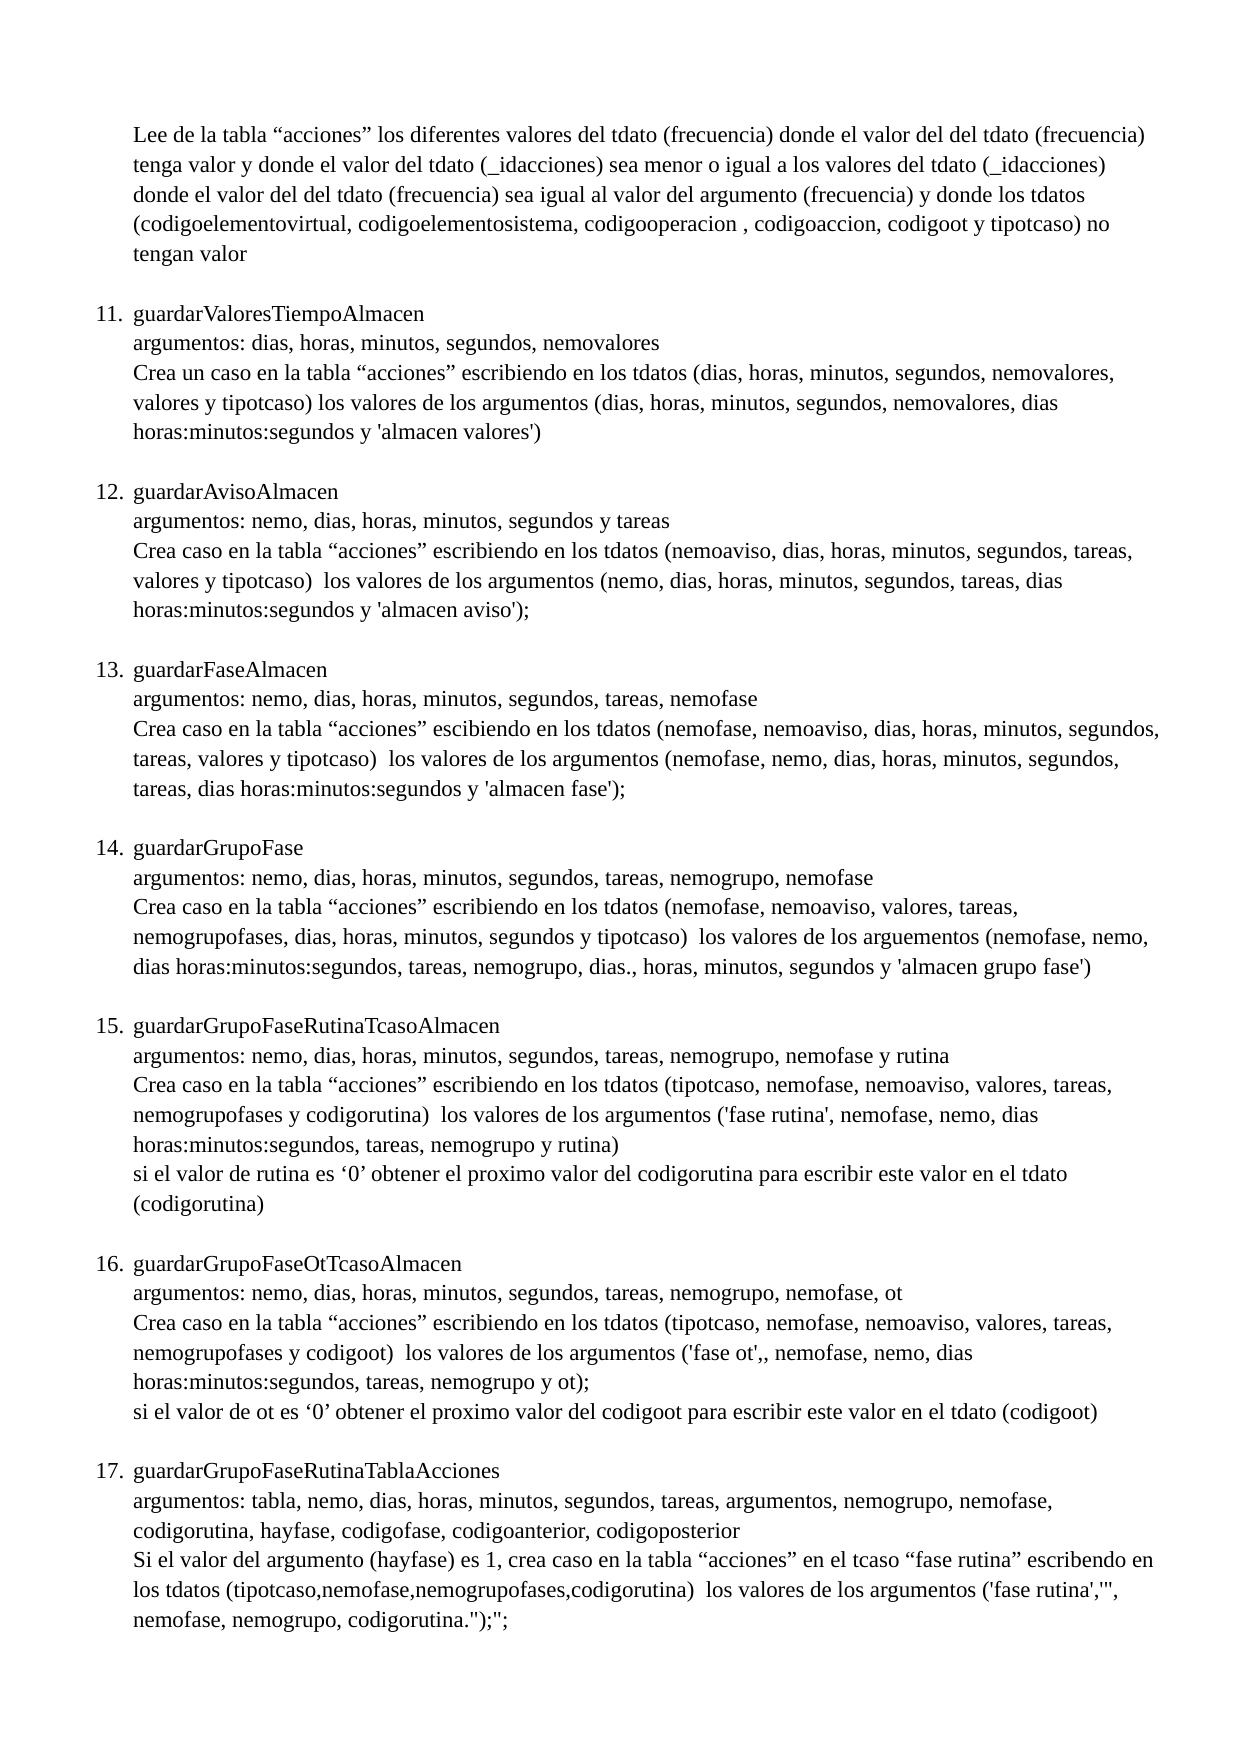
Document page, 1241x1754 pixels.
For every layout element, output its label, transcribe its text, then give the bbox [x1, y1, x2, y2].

list argumentos: nemo, dias, horas, minutos, segundos y tareas [95, 504, 1161, 534]
list argumentos: dias, horas, minutos, segundos, nemovalores [95, 326, 1161, 356]
list argumentos: nemo, dias, horas, minutos, segundos, tareas, nemogrupo, nemofase [95, 860, 1161, 890]
list guardarGrupoFase [95, 831, 1161, 860]
list guardarValoresTiempoAlmacen [95, 296, 1161, 326]
list argumentos: nemo, dias, horas, minutos, segundos, tareas, nemofase [95, 682, 1161, 712]
list Crea caso en la tabla “acciones” escibiendo en los tdatos (nemofase, nemoaviso, dias, horas, minutos, segundos, tareas, valores y tipotcaso) los valores de los argumentos (nemofase, nemo, dias, horas, minutos, segundos, tareas, dias horas:minutos:segundos y 'almacen fase'); [95, 712, 1161, 801]
list Crea caso en la tabla “acciones” escribiendo en los tdatos (tipotcaso, nemofase, nemoaviso, valores, tareas, nemogrupofases y codigoot) los valores de los argumentos ('fase ot',, nemofase, nemo, dias horas:minutos:segundos, tareas, nemogrupo y ot); [95, 1306, 1161, 1395]
list Crea un caso en la tabla “acciones” escribiendo en los tdatos (dias, horas, minutos, segundos, nemovalores, valores y tipotcaso) los valores de los argumentos (dias, horas, minutos, segundos, nemovalores, dias horas:minutos:segundos y 'almacen valores') [95, 356, 1161, 445]
list guardarFaseAlmacen [95, 652, 1161, 682]
list si el valor de ot es ‘0’ obtener el proximo valor del codigoot para escribir este valor en el tdato (codigoot) [95, 1395, 1161, 1424]
list Crea caso en la tabla “acciones” escribiendo en los tdatos (tipotcaso, nemofase, nemoaviso, valores, tareas, nemogrupofases y codigorutina) los valores de los argumentos ('fase rutina', nemofase, nemo, dias horas:minutos:segundos, tareas, nemogrupo y rutina) [95, 1068, 1161, 1157]
list Crea caso en la tabla “acciones” escribiendo en los tdatos (nemofase, nemoaviso, valores, tareas, nemogrupofases, dias, horas, minutos, segundos y tipotcaso) los valores de los arguementos (nemofase, nemo, dias horas:minutos:segundos, tareas, nemogrupo, dias., horas, minutos, segundos y 'almacen grupo fase') [95, 890, 1161, 979]
list Lee de la tabla “acciones” los diferentes valores del tdato (frecuencia) donde el valor del del tdato (frecuencia) tenga valor y donde el valor del tdato (_idacciones) sea menor o igual a los valores del tdato (_idacciones) donde el valor del del tdato (frecuencia) sea igual al valor del argumento (frecuencia) y donde los tdatos (codigoelementovirtual, codigoelementosistema, codigooperacion , codigoaccion, codigoot y tipotcaso) no tengan valor [95, 118, 1161, 267]
list guardarGrupoFaseRutinaTablaAcciones [95, 1454, 1161, 1484]
list argumentos: nemo, dias, horas, minutos, segundos, tareas, nemogrupo, nemofase, ot [95, 1276, 1161, 1306]
list argumentos: nemo, dias, horas, minutos, segundos, tareas, nemogrupo, nemofase y rutina [95, 1038, 1161, 1068]
list si el valor de rutina es ‘0’ obtener el proximo valor del codigorutina para escribir este valor en el tdato (codigorutina) [95, 1157, 1161, 1217]
list guardarGrupoFaseOtTcasoAlmacen [95, 1246, 1161, 1276]
list argumentos: tabla, nemo, dias, horas, minutos, segundos, tareas, argumentos, nemogrupo, nemofase, codigorutina, hayfase, codigofase, codigoanterior, codigoposterior [95, 1484, 1161, 1543]
list guardarAvisoAlmacen [95, 474, 1161, 504]
list guardarGrupoFaseRutinaTcasoAlmacen [95, 1009, 1161, 1038]
list Si el valor del argumento (hayfase) es 1, crea caso en la tabla “acciones” en el tcaso “fase rutina” escribendo en los tdatos (tipotcaso,nemofase,nemogrupofases,codigorutina) los valores de los argumentos ('fase rutina','", nemofase, nemogrupo, codigorutina.");"; [95, 1543, 1161, 1632]
list Crea caso en la tabla “acciones” escribiendo en los tdatos (nemoaviso, dias, horas, minutos, segundos, tareas, valores y tipotcaso) los valores de los argumentos (nemo, dias, horas, minutos, segundos, tareas, dias horas:minutos:segundos y 'almacen aviso'); [95, 534, 1161, 623]
